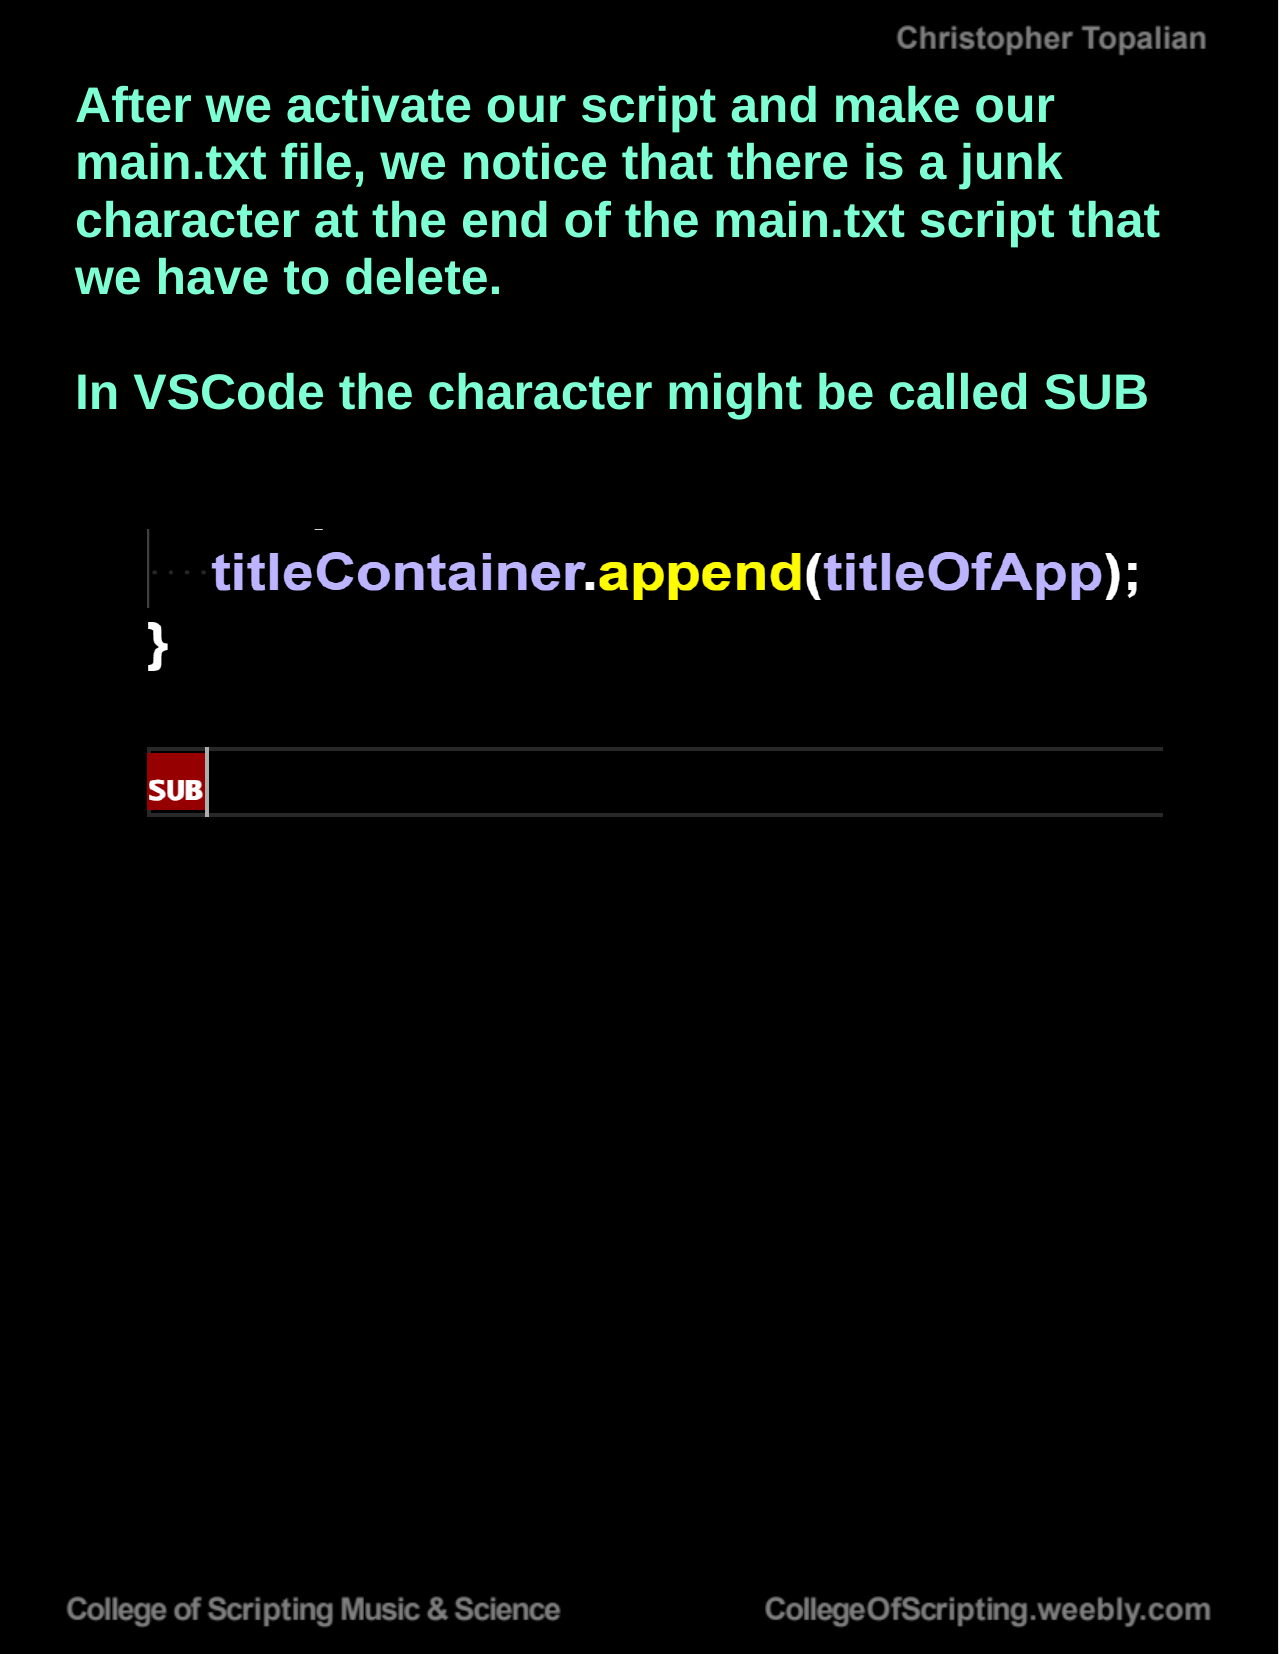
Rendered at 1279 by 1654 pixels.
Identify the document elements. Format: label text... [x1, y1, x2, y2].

text In VSCode the character might be called SUB [75, 362, 1203, 420]
picture [115, 529, 1163, 842]
text After we activate our script and make our main.txt file, we notice that there is a junk character at the end of the main.txt script that we have to delete. [75, 75, 1203, 305]
